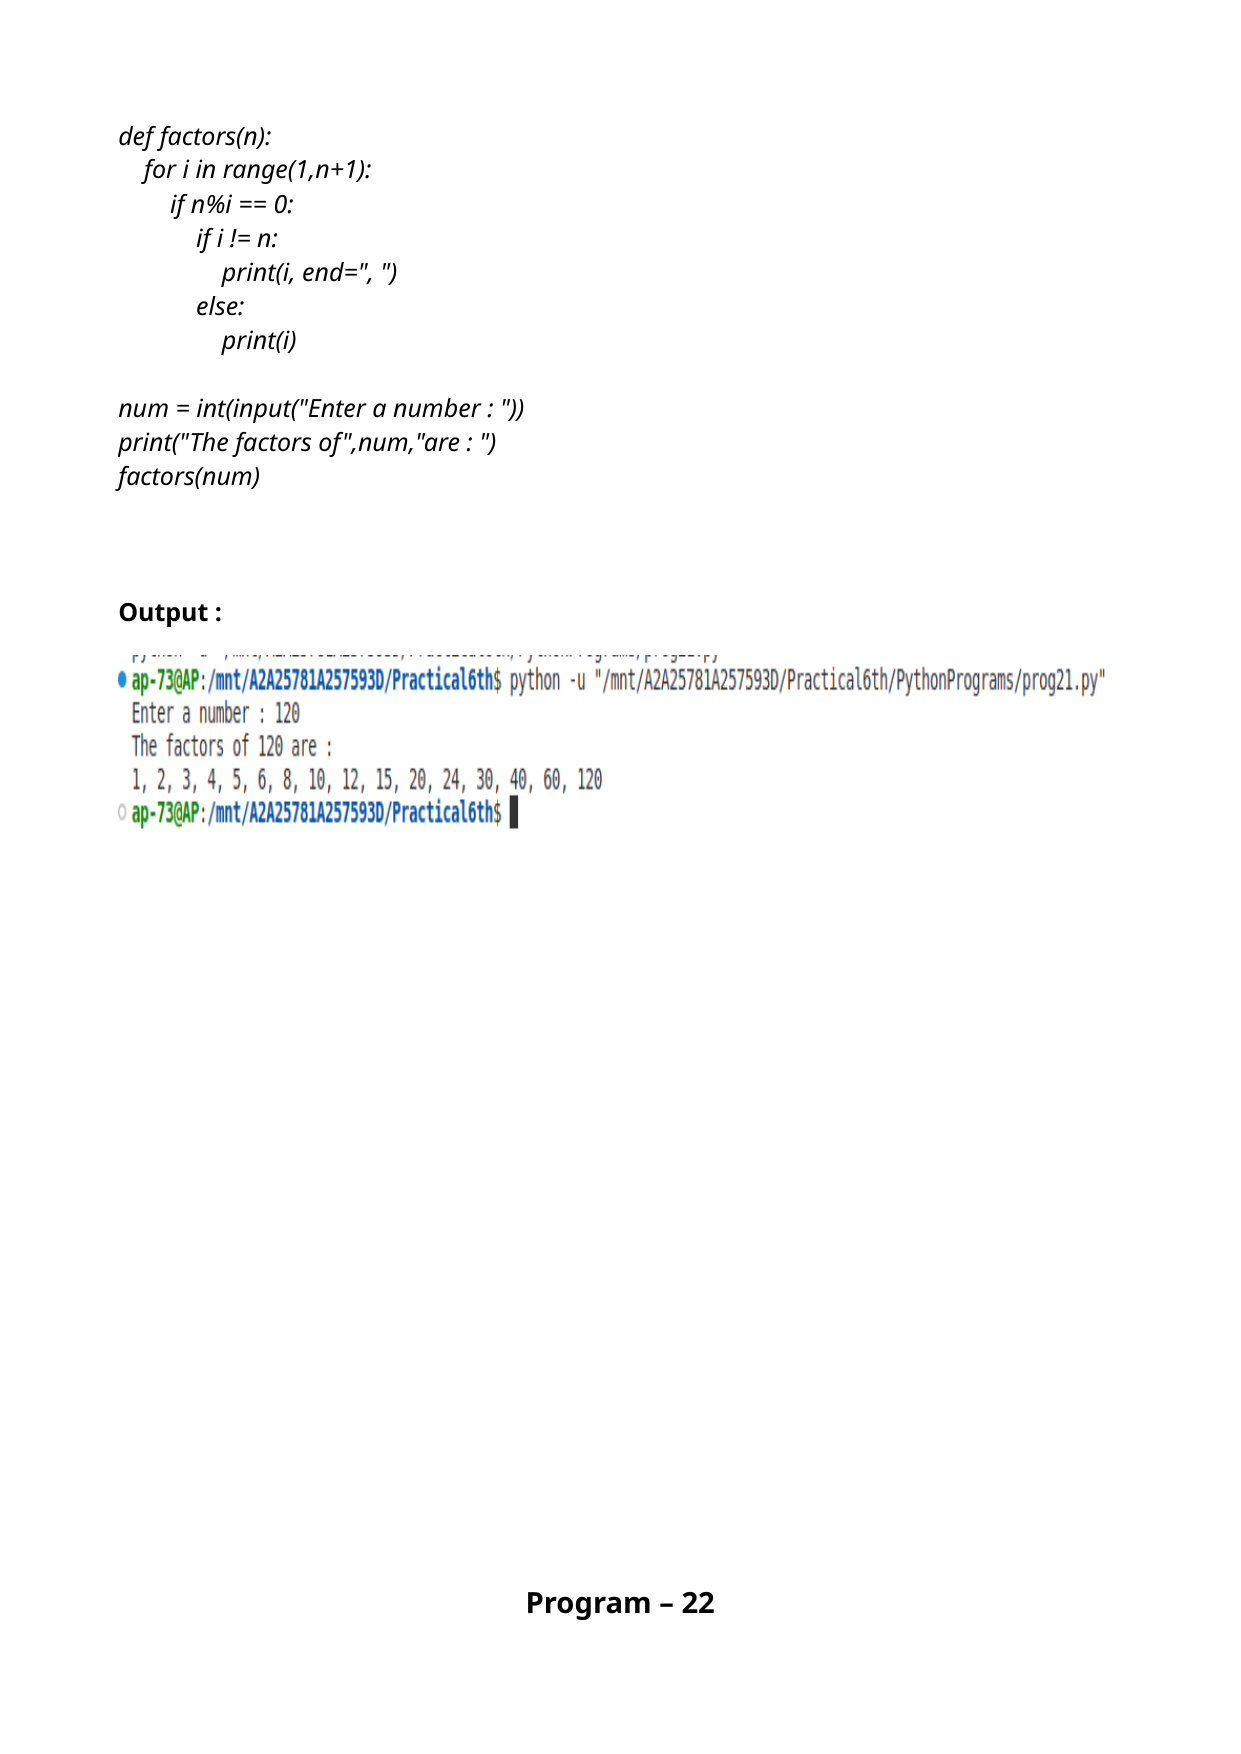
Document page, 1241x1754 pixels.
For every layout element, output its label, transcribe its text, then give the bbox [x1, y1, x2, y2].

text print(i, end=", ") [118, 254, 1122, 288]
text num = int(input("Enter a number : ")) [118, 391, 1122, 425]
text Output : [118, 595, 1122, 629]
text factors(num) [118, 459, 1122, 493]
text print("The factors of",num,"are : ") [118, 425, 1122, 459]
text for i in range(1,n+1): [118, 152, 1122, 186]
text print(i) [118, 322, 1122, 357]
text if i != n: [118, 220, 1122, 254]
text Program – 22 [118, 1582, 1122, 1622]
text def factors(n): [118, 118, 1122, 152]
picture [118, 655, 1123, 1003]
text else: [118, 288, 1122, 322]
text if n%i == 0: [118, 186, 1122, 220]
